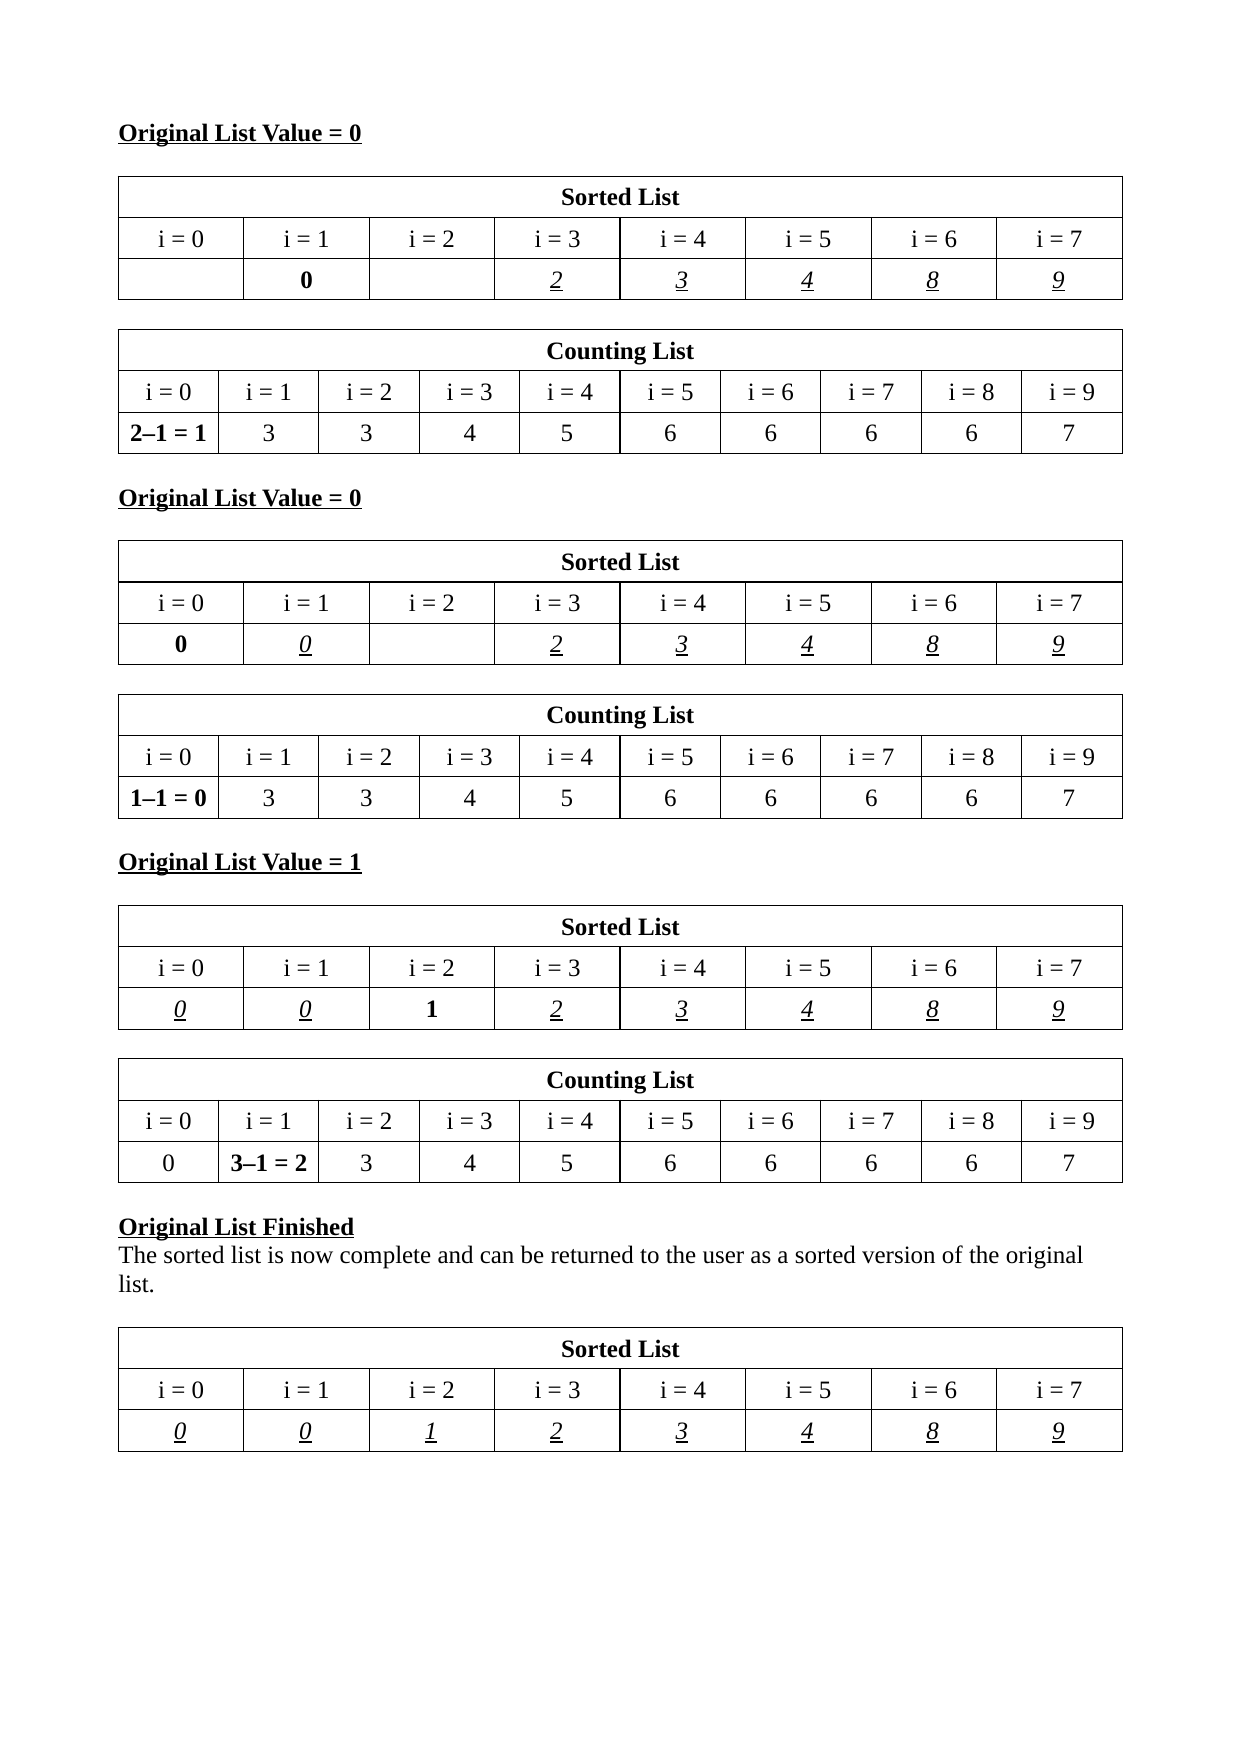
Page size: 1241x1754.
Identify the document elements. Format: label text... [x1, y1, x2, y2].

table_cell 9 [997, 988, 1122, 1028]
text The sorted list is now complete and can be returned to the user as a sorted version of the original list. [118, 1241, 1122, 1298]
table_cell i = 5 [746, 583, 871, 623]
table_cell i = 1 [244, 218, 369, 258]
table_cell i = 5 [746, 1369, 871, 1409]
table_cell 6 [721, 1142, 820, 1182]
table_cell i = 3 [495, 218, 619, 258]
table_cell i = 6 [872, 218, 996, 258]
table_cell 7 [1022, 777, 1122, 817]
table_cell 0 [244, 1410, 369, 1451]
table_cell i = 2 [370, 1369, 494, 1409]
table_cell i = 6 [872, 583, 996, 623]
table_cell i = 0 [119, 583, 243, 623]
table_cell i = 2 [370, 218, 494, 258]
table_cell 1–1 = 0 [119, 777, 218, 817]
table_cell 0 [244, 624, 369, 664]
table_cell i = 6 [721, 736, 820, 776]
table_cell i = 7 [821, 371, 921, 412]
table_cell 6 [922, 1142, 1021, 1182]
table_cell 3–1 = 2 [219, 1142, 318, 1182]
table_cell 2–1 = 1 [119, 413, 218, 453]
table_cell 8 [872, 624, 996, 664]
table_cell i = 3 [495, 947, 619, 987]
table_header Sorted List [119, 177, 1122, 217]
table_cell 3 [621, 1410, 745, 1451]
table_cell 4 [420, 1142, 519, 1182]
table_header Counting List [119, 1059, 1122, 1099]
table_cell 4 [746, 259, 871, 299]
table_cell i = 1 [244, 583, 369, 623]
table_cell 7 [1022, 413, 1122, 453]
table_cell i = 1 [244, 947, 369, 987]
table_cell i = 0 [119, 1101, 218, 1141]
table_cell 2 [495, 1410, 619, 1451]
table_header Counting List [119, 330, 1122, 370]
table_cell 6 [721, 777, 820, 817]
table_cell 2 [495, 988, 619, 1028]
table_cell i = 3 [495, 1369, 619, 1409]
table_cell i = 5 [746, 218, 871, 258]
table_header Sorted List [119, 906, 1122, 946]
table_cell i = 6 [721, 1101, 820, 1141]
table_cell i = 3 [420, 371, 519, 412]
table_cell 4 [746, 1410, 871, 1451]
table_cell i = 4 [520, 371, 619, 412]
table_cell 9 [997, 624, 1122, 664]
table_cell i = 4 [621, 583, 745, 623]
table_cell i = 1 [219, 736, 318, 776]
table_cell i = 2 [319, 371, 419, 412]
table_cell 3 [219, 413, 318, 453]
table_cell i = 6 [721, 371, 820, 412]
table_cell i = 7 [821, 1101, 921, 1141]
table_header Counting List [119, 695, 1122, 735]
table_cell i = 1 [244, 1369, 369, 1409]
table_cell i = 9 [1022, 371, 1122, 412]
table_cell i = 3 [420, 1101, 519, 1141]
table_cell 4 [746, 988, 871, 1028]
table_cell 6 [821, 413, 921, 453]
table_cell 0 [119, 988, 243, 1028]
table_cell 4 [420, 777, 519, 817]
table_cell 7 [1022, 1142, 1122, 1182]
table_cell 0 [119, 624, 243, 664]
table_cell i = 0 [119, 947, 243, 987]
table_cell 3 [621, 259, 745, 299]
table_cell 6 [821, 777, 921, 817]
table_cell 4 [420, 413, 519, 453]
table_cell 4 [746, 624, 871, 664]
table_cell i = 2 [370, 947, 494, 987]
table_cell i = 6 [872, 947, 996, 987]
table_cell 3 [621, 624, 745, 664]
text Original List Value = 0 [118, 483, 1122, 511]
text Original List Value = 0 [118, 118, 1122, 147]
table_cell 2 [495, 624, 619, 664]
table_cell i = 8 [922, 736, 1021, 776]
text Original List Value = 1 [118, 847, 1122, 876]
table_cell i = 2 [370, 583, 494, 623]
table_cell i = 3 [420, 736, 519, 776]
table_cell 6 [621, 1142, 720, 1182]
table_cell 0 [119, 1410, 243, 1451]
table_cell [370, 259, 494, 299]
table_cell 5 [520, 1142, 619, 1182]
table_cell 9 [997, 259, 1122, 299]
table_cell 3 [319, 777, 419, 817]
table_cell 6 [721, 413, 820, 453]
table_cell i = 5 [746, 947, 871, 987]
table_cell i = 0 [119, 1369, 243, 1409]
table_cell 6 [922, 777, 1021, 817]
table_cell i = 4 [621, 218, 745, 258]
table_cell i = 4 [621, 947, 745, 987]
table_cell i = 7 [997, 218, 1122, 258]
table_cell i = 4 [520, 736, 619, 776]
table_cell 6 [621, 777, 720, 817]
table_cell i = 8 [922, 371, 1021, 412]
table_cell i = 2 [319, 1101, 419, 1141]
table_cell i = 4 [520, 1101, 619, 1141]
table_cell 8 [872, 1410, 996, 1451]
table_cell i = 4 [621, 1369, 745, 1409]
table_cell 6 [821, 1142, 921, 1182]
text Original List Finished [118, 1212, 1122, 1241]
table_cell 5 [520, 413, 619, 453]
table_cell i = 9 [1022, 736, 1122, 776]
table_cell i = 5 [621, 371, 720, 412]
table_cell 3 [319, 413, 419, 453]
table_cell 8 [872, 259, 996, 299]
table_cell i = 8 [922, 1101, 1021, 1141]
table_cell 3 [621, 988, 745, 1028]
table_cell 0 [244, 988, 369, 1028]
table_cell i = 0 [119, 218, 243, 258]
table_cell i = 7 [997, 1369, 1122, 1409]
table_cell [370, 624, 494, 664]
table_cell i = 3 [495, 583, 619, 623]
table_cell 1 [370, 988, 494, 1028]
table_cell i = 2 [319, 736, 419, 776]
table_cell 3 [219, 777, 318, 817]
table_cell 6 [922, 413, 1021, 453]
table_cell 8 [872, 988, 996, 1028]
table_cell [119, 259, 243, 299]
table_cell i = 0 [119, 736, 218, 776]
table_cell i = 5 [621, 736, 720, 776]
table_header Sorted List [119, 541, 1122, 581]
table_cell i = 6 [872, 1369, 996, 1409]
table_cell 6 [621, 413, 720, 453]
table_cell i = 1 [219, 371, 318, 412]
table_cell 0 [119, 1142, 218, 1182]
table_header Sorted List [119, 1328, 1122, 1368]
table_cell 5 [520, 777, 619, 817]
table_cell i = 1 [219, 1101, 318, 1141]
table_cell i = 7 [997, 947, 1122, 987]
table_cell i = 0 [119, 371, 218, 412]
table_cell i = 5 [621, 1101, 720, 1141]
table_cell i = 7 [997, 583, 1122, 623]
table_cell i = 7 [821, 736, 921, 776]
table_cell 0 [244, 259, 369, 299]
table_cell 2 [495, 259, 619, 299]
table_cell 9 [997, 1410, 1122, 1451]
table_cell 3 [319, 1142, 419, 1182]
table_cell 1 [370, 1410, 494, 1451]
table_cell i = 9 [1022, 1101, 1122, 1141]
